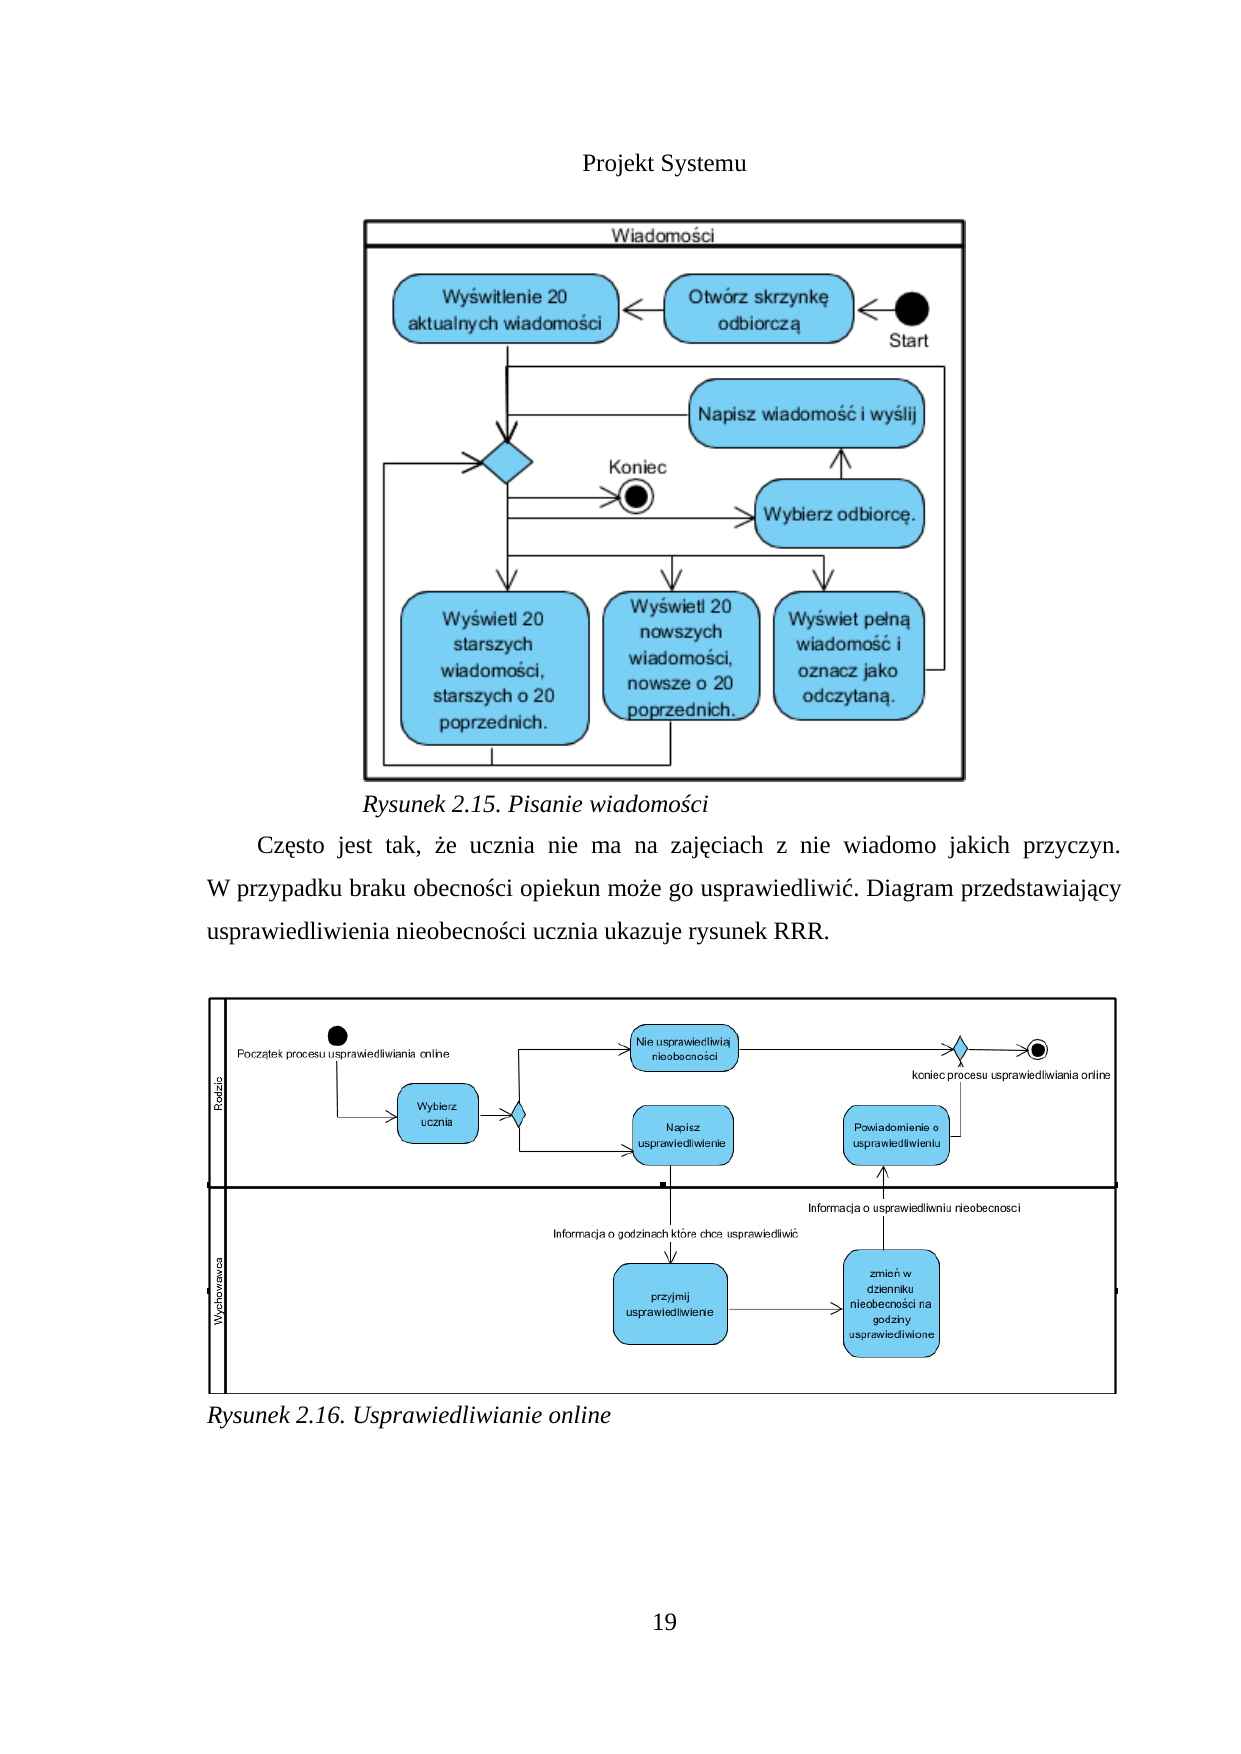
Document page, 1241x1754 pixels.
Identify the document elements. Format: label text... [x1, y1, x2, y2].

text Często jest tak, że ucznia nie ma na zajęciach z nie wiadomo jakich przyczyn. W przypadku braku obecności opiekun może go usprawiedliwić. Diagram przedstawiający usprawiedliwienia nieobecności ucznia ukazuje rysunek RRR. [207, 830, 1122, 945]
text Rysunek 2.15. Pisanie wiadomości [362, 218, 966, 817]
picture [363, 219, 966, 782]
text Rysunek 2.16. Usprawiedliwianie online [207, 996, 1118, 1429]
picture [208, 997, 1117, 1394]
